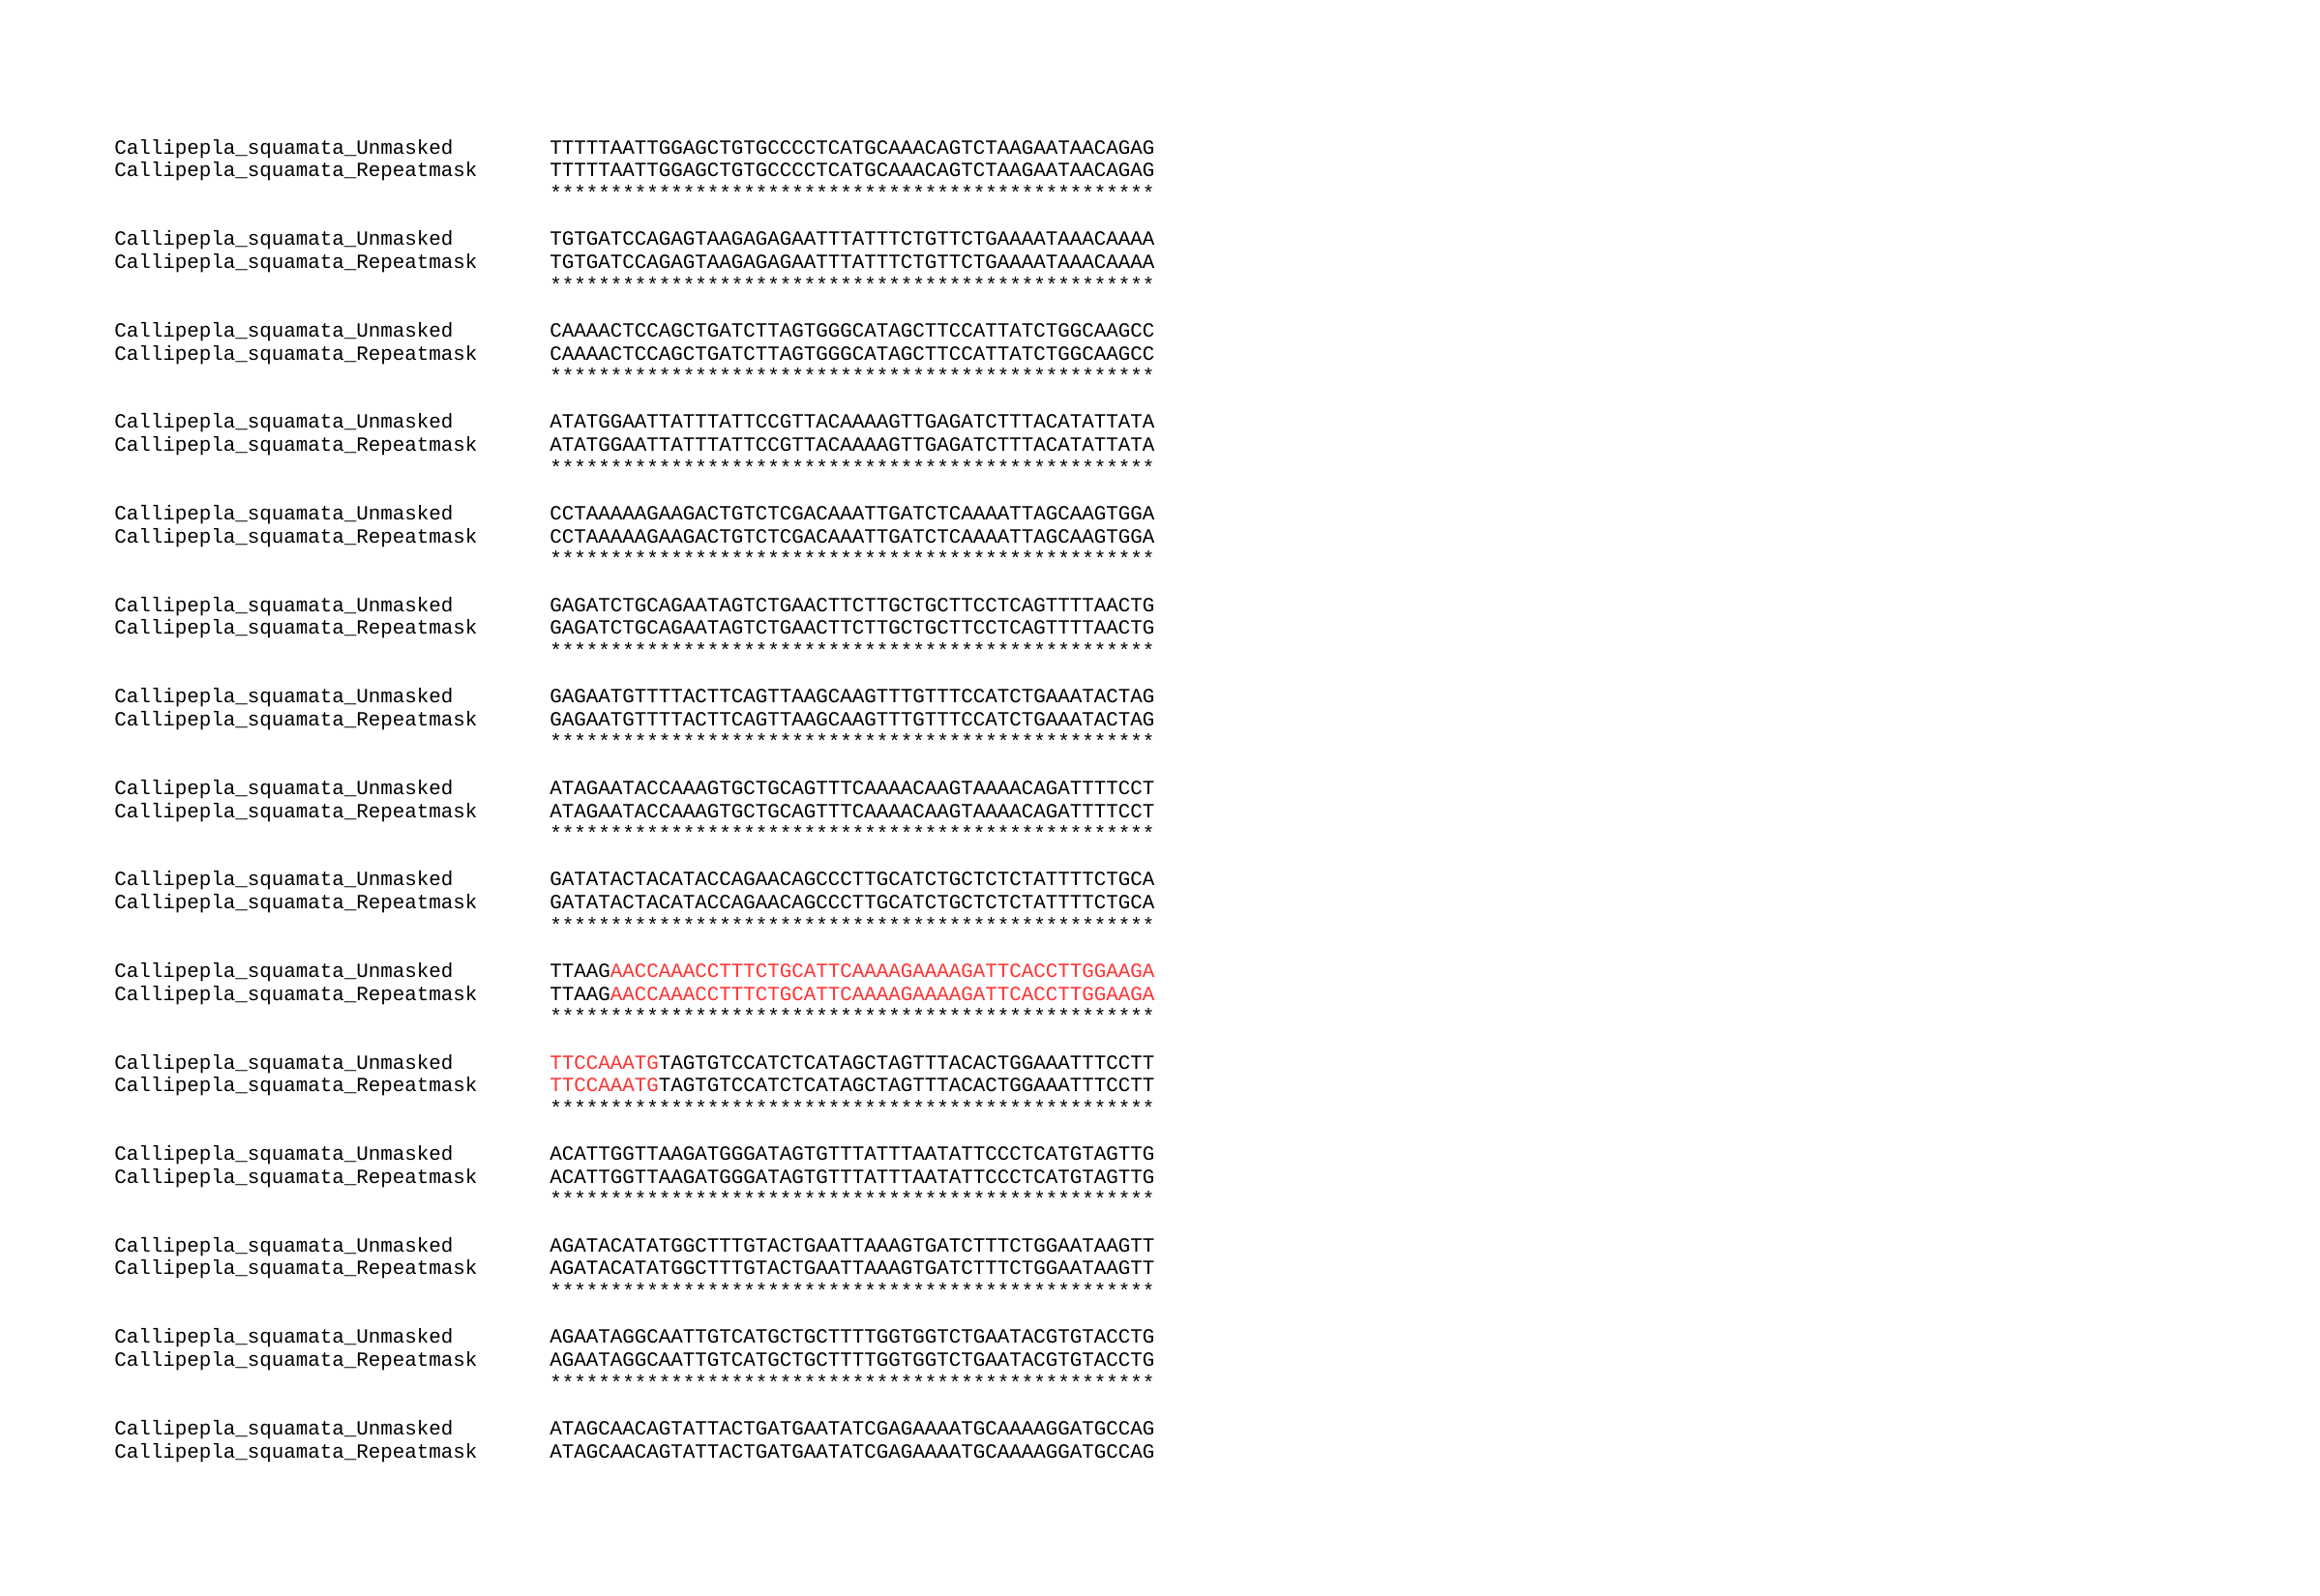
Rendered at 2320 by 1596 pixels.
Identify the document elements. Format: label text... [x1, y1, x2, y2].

text ************************************************** [114, 548, 2205, 572]
text Callipepla_squamata_Unmasked ACATTGGTTAAGATGGGATAGTGTTTATTTAATATTCCCTCATGTAGTTG [114, 1143, 2205, 1167]
text ************************************************** [114, 732, 2205, 754]
text Callipepla_squamata_Repeatmask TTAAGAACCAAACCTTTCTGCATTCAAAAGAAAAGATTCACCTTGGAAGA [114, 984, 2205, 1006]
text ************************************************** [114, 1189, 2205, 1212]
text Callipepla_squamata_Repeatmask AGATACATATGGCTTTGTACTGAATTAAAGTGATCTTTCTGGAATAAGTT [114, 1257, 2205, 1281]
text Callipepla_squamata_Unmasked TTTTTAATTGGAGCTGTGCCCCTCATGCAAACAGTCTAAGAATAACAGAG [114, 137, 2205, 160]
text ************************************************** [114, 1373, 2205, 1395]
text ************************************************** [114, 640, 2205, 664]
text Callipepla_squamata_Repeatmask TTCCAAATGTAGTGTCCATCTCATAGCTAGTTTACACTGGAAATTTCCTT [114, 1075, 2205, 1098]
text ************************************************** [114, 1281, 2205, 1304]
text Callipepla_squamata_Repeatmask CAAAACTCCAGCTGATCTTAGTGGGCATAGCTTCCATTATCTGGCAAGCC [114, 342, 2205, 366]
text Callipepla_squamata_Unmasked TTCCAAATGTAGTGTCCATCTCATAGCTAGTTTACACTGGAAATTTCCTT [114, 1052, 2205, 1075]
text ************************************************** [114, 458, 2205, 480]
text Callipepla_squamata_Unmasked TTAAGAACCAAACCTTTCTGCATTCAAAAGAAAAGATTCACCTTGGAAGA [114, 961, 2205, 984]
text ************************************************** [114, 366, 2205, 389]
text Callipepla_squamata_Unmasked CCTAAAAAGAAGACTGTCTCGACAAATTGATCTCAAAATTAGCAAGTGGA [114, 503, 2205, 526]
text Callipepla_squamata_Repeatmask GATATACTACATACCAGAACAGCCCTTGCATCTGCTCTCTATTTTCTGCA [114, 892, 2205, 915]
text Callipepla_squamata_Unmasked GAGAATGTTTTACTTCAGTTAAGCAAGTTTGTTTCCATCTGAAATACTAG [114, 686, 2205, 709]
text Callipepla_squamata_Repeatmask CCTAAAAAGAAGACTGTCTCGACAAATTGATCTCAAAATTAGCAAGTGGA [114, 526, 2205, 548]
text ************************************************** [114, 915, 2205, 937]
text Callipepla_squamata_Repeatmask TTTTTAATTGGAGCTGTGCCCCTCATGCAAACAGTCTAAGAATAACAGAG [114, 160, 2205, 183]
text Callipepla_squamata_Repeatmask GAGAATGTTTTACTTCAGTTAAGCAAGTTTGTTTCCATCTGAAATACTAG [114, 709, 2205, 732]
text Callipepla_squamata_Repeatmask ATAGAATACCAAAGTGCTGCAGTTTCAAAACAAGTAAAACAGATTTTCCT [114, 800, 2205, 823]
text Callipepla_squamata_Repeatmask AGAATAGGCAATTGTCATGCTGCTTTTGGTGGTCTGAATACGTGTACCTG [114, 1349, 2205, 1373]
text Callipepla_squamata_Unmasked CAAAACTCCAGCTGATCTTAGTGGGCATAGCTTCCATTATCTGGCAAGCC [114, 320, 2205, 342]
text Callipepla_squamata_Repeatmask ATATGGAATTATTTATTCCGTTACAAAAGTTGAGATCTTTACATATTATA [114, 434, 2205, 458]
text ************************************************** [114, 1098, 2205, 1120]
text Callipepla_squamata_Unmasked AGAATAGGCAATTGTCATGCTGCTTTTGGTGGTCTGAATACGTGTACCTG [114, 1326, 2205, 1349]
text ************************************************** [114, 275, 2205, 297]
text Callipepla_squamata_Repeatmask GAGATCTGCAGAATAGTCTGAACTTCTTGCTGCTTCCTCAGTTTTAACTG [114, 617, 2205, 640]
text Callipepla_squamata_Unmasked ATATGGAATTATTTATTCCGTTACAAAAGTTGAGATCTTTACATATTATA [114, 412, 2205, 434]
text Callipepla_squamata_Unmasked AGATACATATGGCTTTGTACTGAATTAAAGTGATCTTTCTGGAATAAGTT [114, 1235, 2205, 1257]
text Callipepla_squamata_Repeatmask TGTGATCCAGAGTAAGAGAGAATTTATTTCTGTTCTGAAAATAAACAAAA [114, 251, 2205, 275]
text Callipepla_squamata_Unmasked TGTGATCCAGAGTAAGAGAGAATTTATTTCTGTTCTGAAAATAAACAAAA [114, 228, 2205, 251]
text Callipepla_squamata_Unmasked GAGATCTGCAGAATAGTCTGAACTTCTTGCTGCTTCCTCAGTTTTAACTG [114, 595, 2205, 617]
text ************************************************** [114, 1006, 2205, 1029]
text Callipepla_squamata_Unmasked ATAGAATACCAAAGTGCTGCAGTTTCAAAACAAGTAAAACAGATTTTCCT [114, 778, 2205, 800]
text ************************************************** [114, 823, 2205, 846]
text ************************************************** [114, 183, 2205, 206]
text Callipepla_squamata_Unmasked GATATACTACATACCAGAACAGCCCTTGCATCTGCTCTCTATTTTCTGCA [114, 869, 2205, 892]
text Callipepla_squamata_Repeatmask ATAGCAACAGTATTACTGATGAATATCGAGAAAATGCAAAAGGATGCCAG [114, 1440, 2205, 1463]
text Callipepla_squamata_Repeatmask ACATTGGTTAAGATGGGATAGTGTTTATTTAATATTCCCTCATGTAGTTG [114, 1167, 2205, 1189]
text Callipepla_squamata_Unmasked ATAGCAACAGTATTACTGATGAATATCGAGAAAATGCAAAAGGATGCCAG [114, 1418, 2205, 1440]
